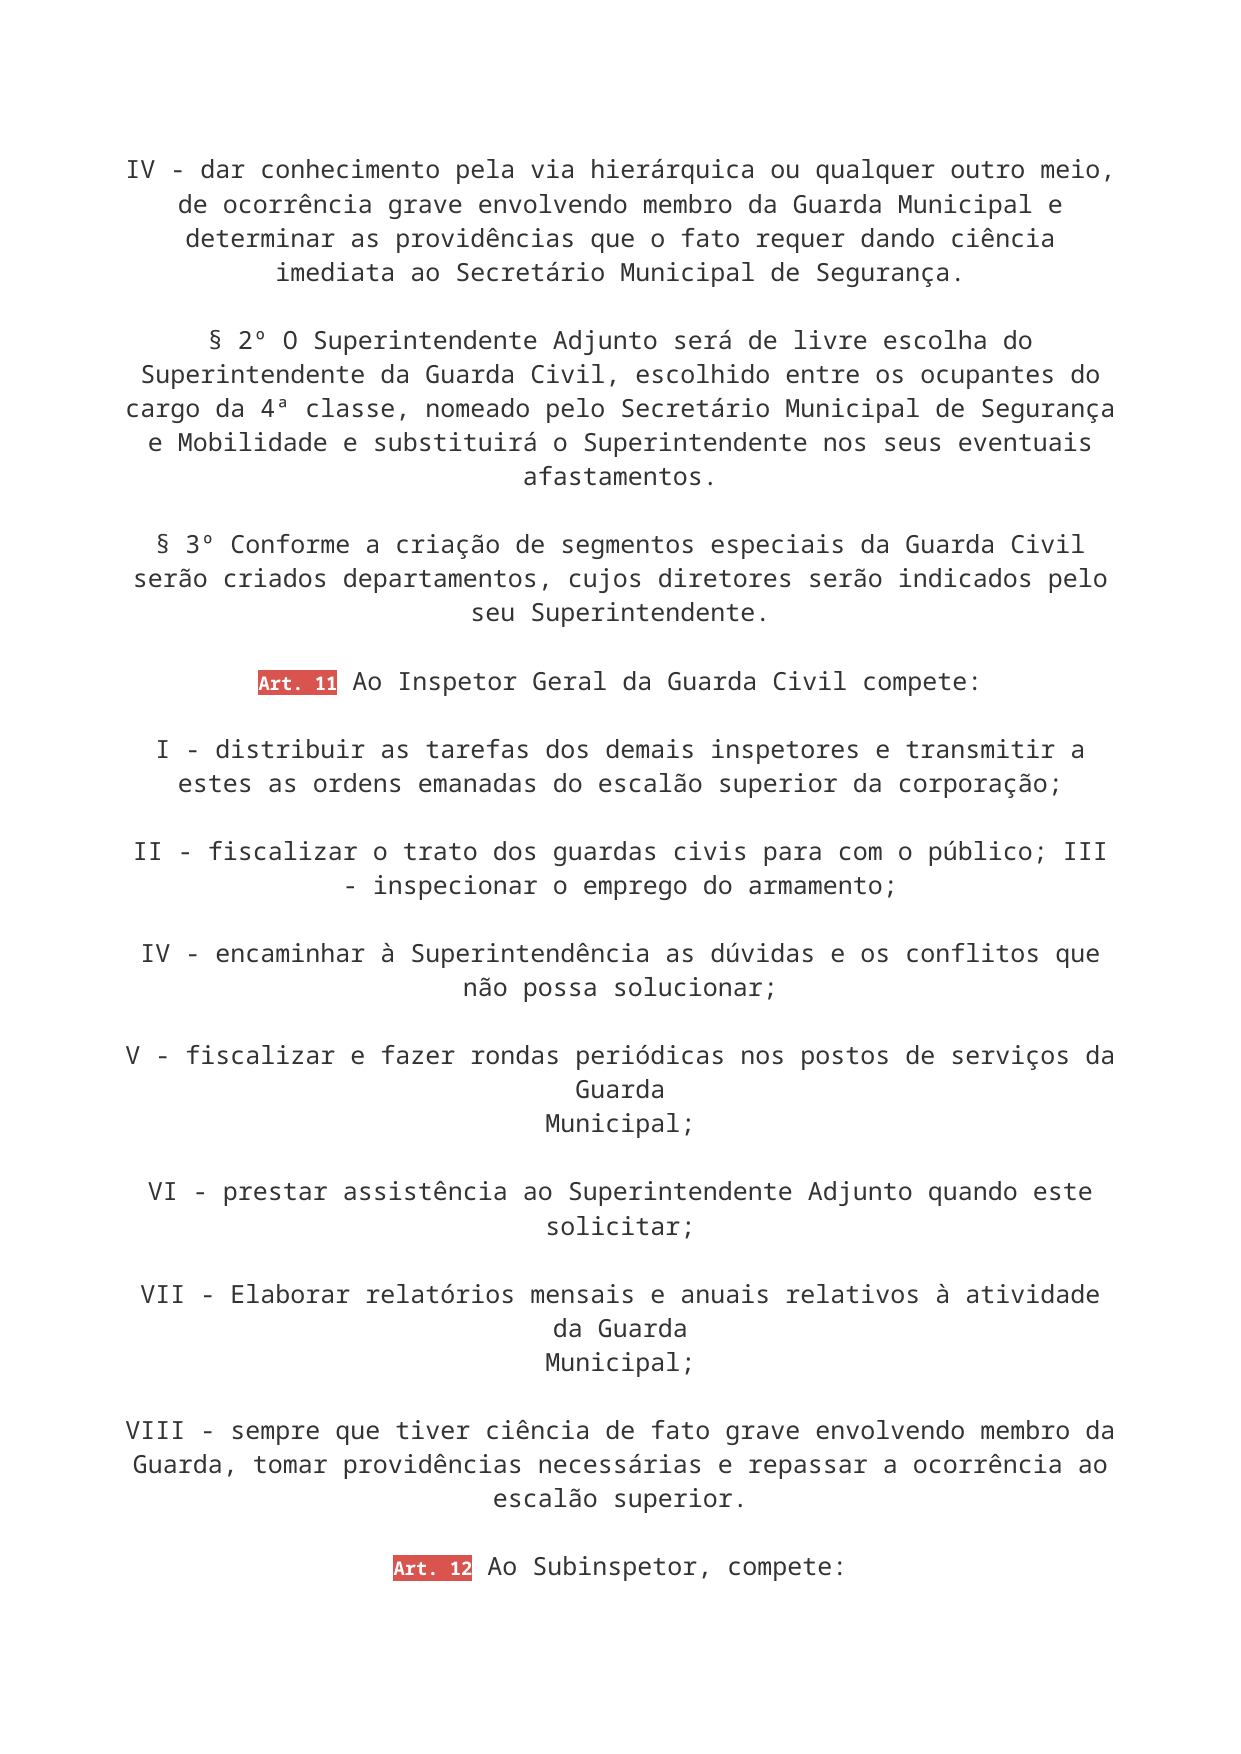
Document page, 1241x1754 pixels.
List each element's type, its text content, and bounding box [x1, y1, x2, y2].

text IV - dar conhecimento pela via hierárquica ou qualquer outro meio, de ocorrência grave envolvendo membro da Guarda Municipal e determinar as providências que o fato requer dando ciência imediata ao Secretário Municipal de Segurança. § 2º O Superintendente Adjunto será de livre escolha do Superintendente da Guarda Civil, escolhido entre os ocupantes do cargo da 4ª classe, nomeado pelo Secretário Municipal de Segurança e Mobilidade e substituirá o Superintendente nos seus eventuais afastamentos. § 3º Conforme a criação de segmentos especiais da Guarda Civil serão criados departamentos, cujos diretores serão indicados pelo seu Superintendente. Art. 11 Ao Inspetor Geral da Guarda Civil compete: I - distribuir as tarefas dos demais inspetores e transmitir a estes as ordens emanadas do escalão superior da corporação; II - fiscalizar o trato dos guardas civis para com o público; III - inspecionar o emprego do armamento; IV - encaminhar à Superintendência as dúvidas e os conflitos que não possa solucionar; V - fiscalizar e fazer rondas periódicas nos postos de serviços da Guarda Municipal; VI - prestar assistência ao Superintendente Adjunto quando este solicitar; VII - Elaborar relatórios mensais e anuais relativos à atividade da Guarda Municipal; VIII - sempre que tiver ciência de fato grave envolvendo membro da Guarda, tomar providências necessárias e repassar a ocorrência ao escalão superior. Art. 12 Ao Subinspetor, compete: [118, 118, 1122, 1617]
